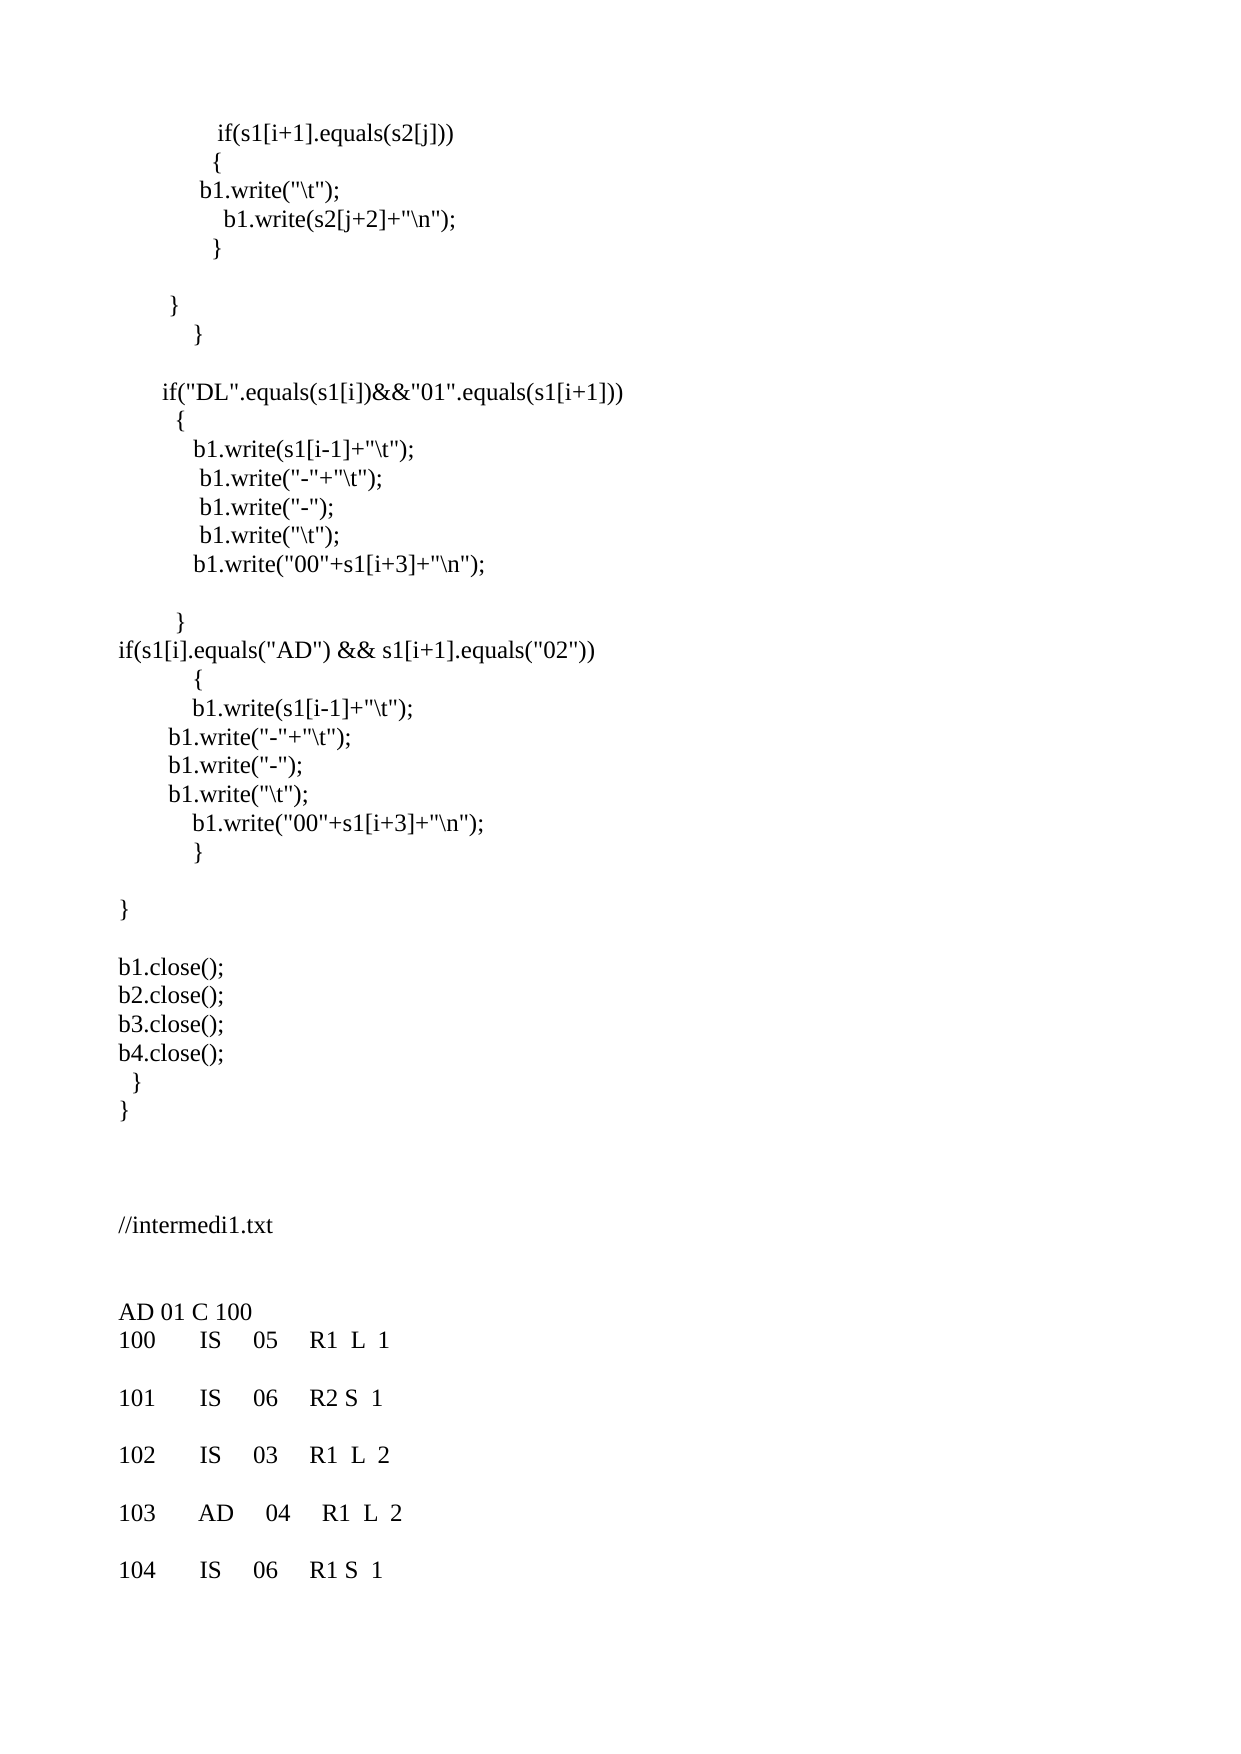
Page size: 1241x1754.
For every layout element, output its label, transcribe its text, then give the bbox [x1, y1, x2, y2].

text { [118, 406, 1122, 434]
text b4.close(); [118, 1038, 1122, 1067]
text b1.write("00"+s1[i+3]+"\n"); [118, 808, 1122, 837]
text { [118, 147, 1122, 176]
text b1.close(); [118, 952, 1122, 981]
text b1.write("-"); [118, 751, 1122, 779]
text b1.write("-"+"\t"); [118, 722, 1122, 751]
text 104 IS 06 R1 S 1 [118, 1556, 1122, 1584]
text } [118, 233, 1122, 262]
text b1.write(s1[i-1]+"\t"); [118, 434, 1122, 463]
text b1.write("\t"); [118, 779, 1122, 808]
text } [118, 837, 1122, 866]
text b1.write("-"+"\t"); [118, 463, 1122, 492]
text } [118, 607, 1122, 636]
text if(s1[i].equals("AD") && s1[i+1].equals("02")) [118, 636, 1122, 664]
text b3.close(); [118, 1009, 1122, 1038]
text b1.write(s2[j+2]+"\n"); [118, 204, 1122, 233]
text } [118, 894, 1122, 923]
text b1.write("\t"); [118, 176, 1122, 204]
text b1.write("\t"); [118, 521, 1122, 549]
text b1.write("00"+s1[i+3]+"\n"); [118, 549, 1122, 578]
text b1.write("-"); [118, 492, 1122, 521]
text } [118, 291, 1122, 319]
text } [118, 1067, 1122, 1096]
text 102 IS 03 R1 L 2 [118, 1441, 1122, 1469]
text } [118, 1096, 1122, 1124]
text b1.write(s1[i-1]+"\t"); [118, 693, 1122, 722]
text AD 01 C 100 [118, 1297, 1122, 1326]
text 100 IS 05 R1 L 1 [118, 1326, 1122, 1354]
text if(s1[i+1].equals(s2[j])) [118, 118, 1122, 147]
text if("DL".equals(s1[i])&&"01".equals(s1[i+1])) [118, 377, 1122, 406]
text } [118, 319, 1122, 348]
text 101 IS 06 R2 S 1 [118, 1383, 1122, 1412]
text //intermedi1.txt [118, 1211, 1122, 1239]
text 103 AD 04 R1 L 2 [118, 1498, 1122, 1527]
text { [118, 664, 1122, 693]
text b2.close(); [118, 981, 1122, 1009]
